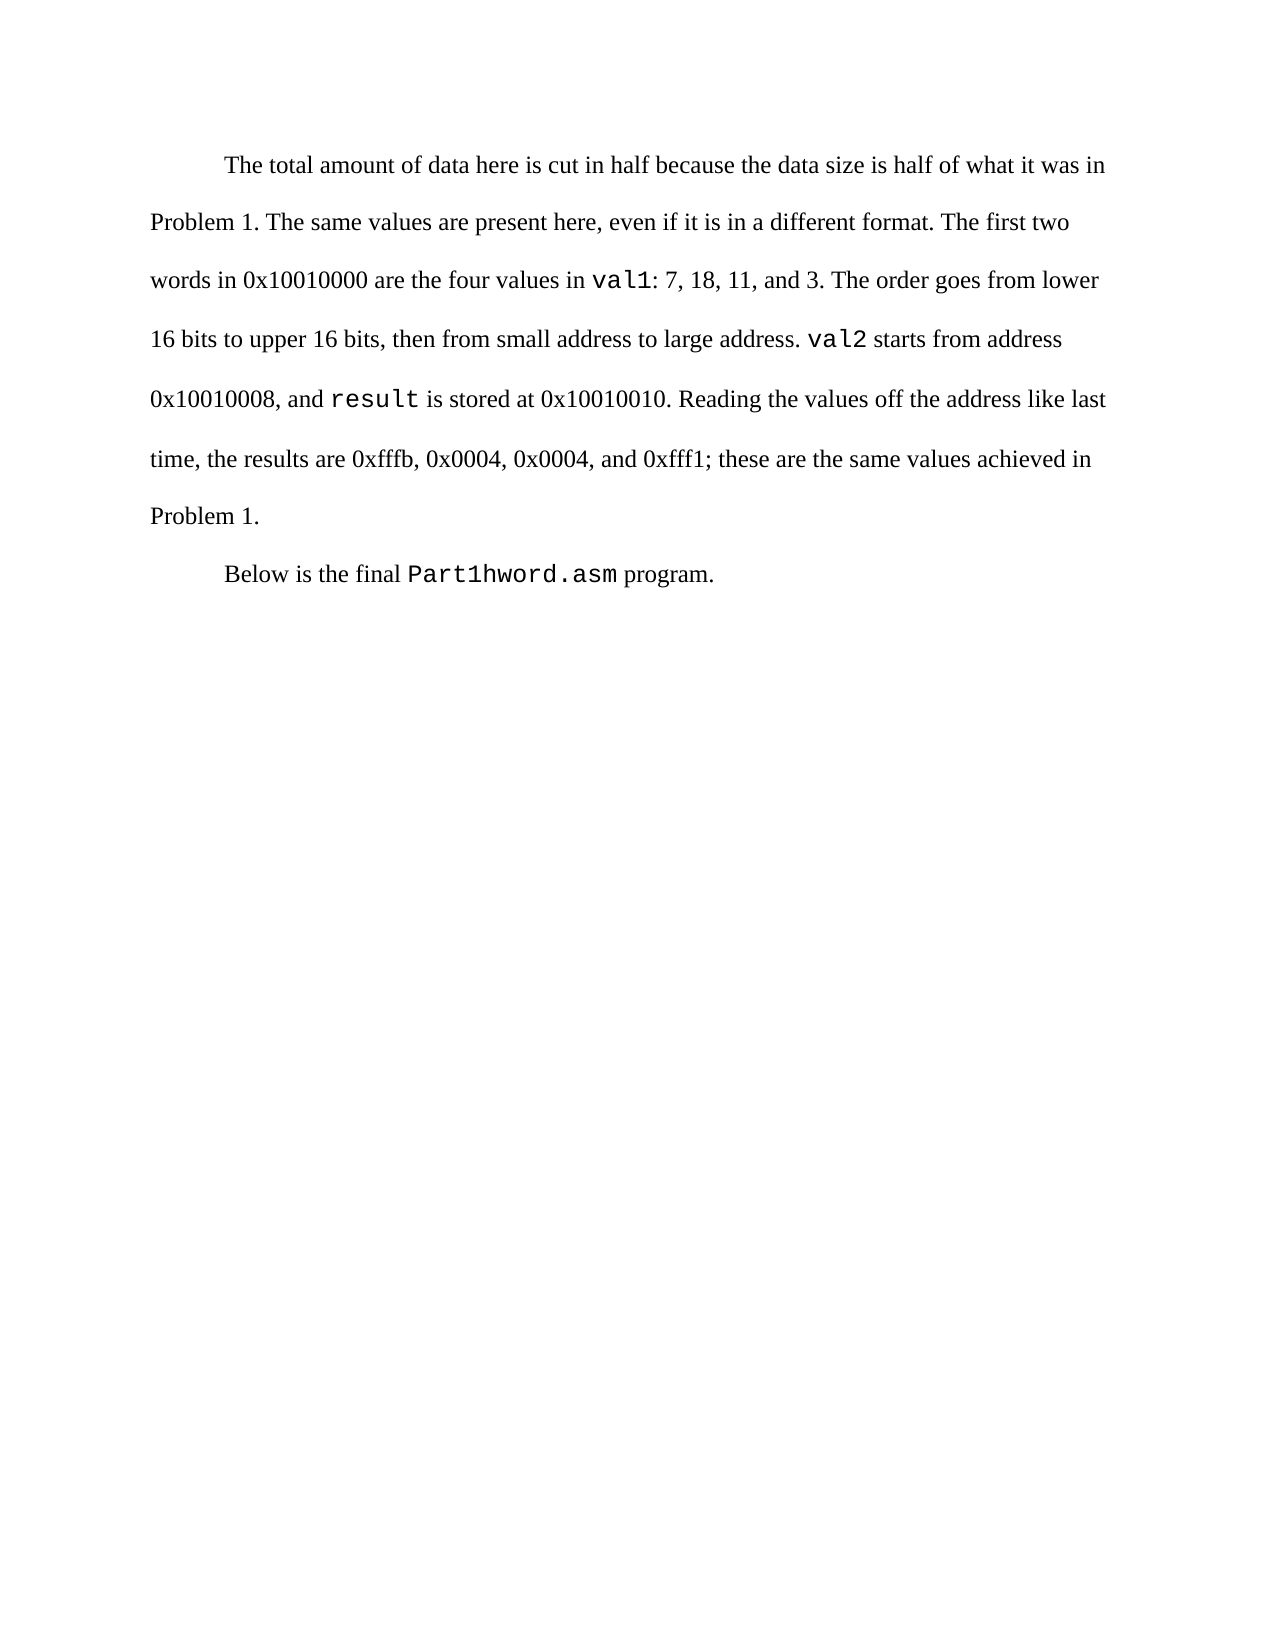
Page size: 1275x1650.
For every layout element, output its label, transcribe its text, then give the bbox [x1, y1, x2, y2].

text The total amount of data here is cut in half because the data size is half of what it was in Problem 1. The same values are present here, even if it is in a different format. The first two words in 0x10010000 are the four values in val1: 7, 18, 11, and 3. The order goes from lower 16 bits to upper 16 bits, then from small address to large address. val2 starts from address 0x10010008, and result is stored at 0x10010010. Reading the values off the address like last time, the results are 0xfffb, 0x0004, 0x0004, and 0xfff1; these are the same values achieved in Problem 1. [150, 150, 1125, 530]
text Below is the final Part1hword.asm program. [150, 559, 1125, 589]
